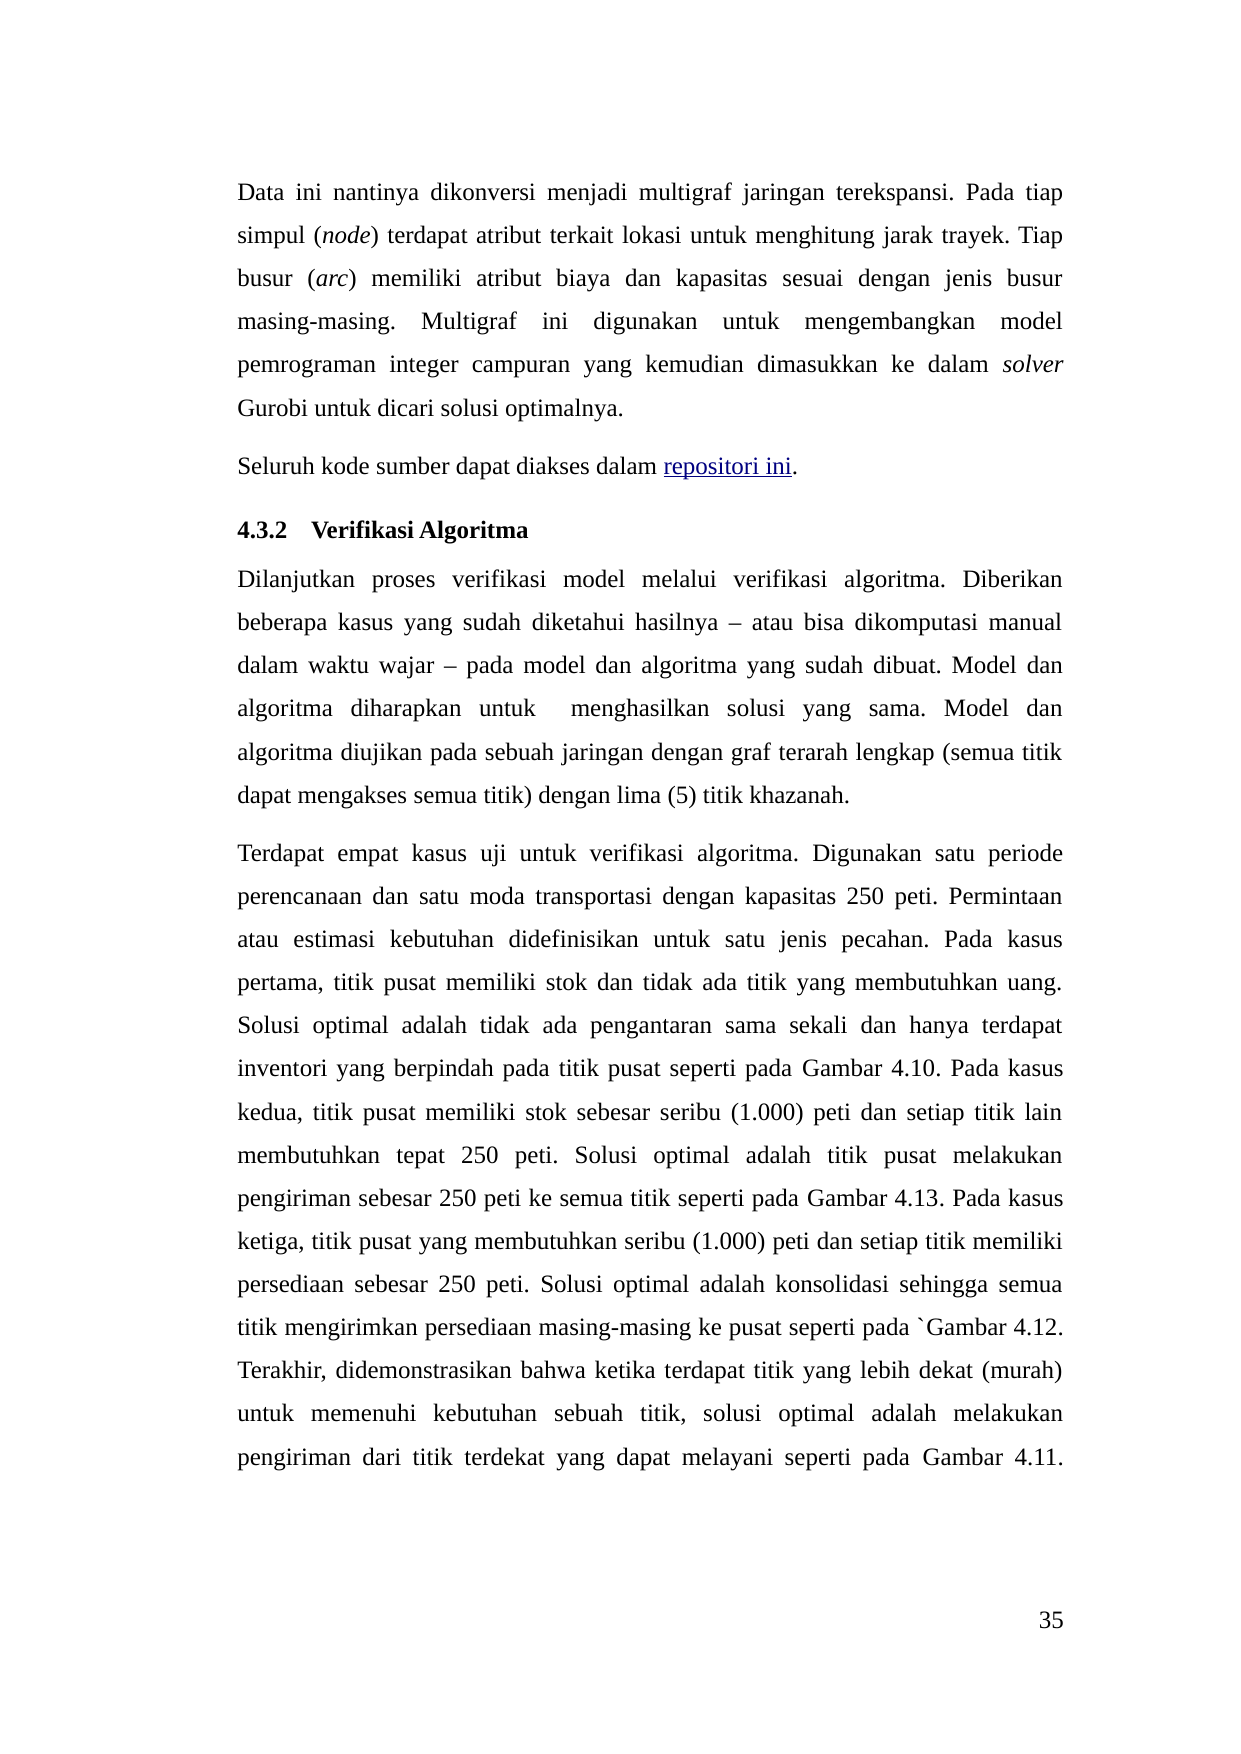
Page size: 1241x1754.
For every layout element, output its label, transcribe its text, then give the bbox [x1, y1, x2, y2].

text Data ini nantinya dikonversi menjadi multigraf jaringan terekspansi. Pada tiap simpul (node) terdapat atribut terkait lokasi untuk menghitung jarak trayek. Tiap busur (arc) memiliki atribut biaya dan kapasitas sesuai dengan jenis busur masing-masing. Multigraf ini digunakan untuk mengembangkan model pemrograman integer campuran yang kemudian dimasukkan ke dalam solver Gurobi untuk dicari solusi optimalnya. [237, 177, 1063, 421]
subtitle Verifikasi Algoritma [237, 515, 1063, 544]
text Seluruh kode sumber dapat diakses dalam repositori ini. [237, 451, 1063, 479]
text Dilanjutkan proses verifikasi model melalui verifikasi algoritma. Diberikan beberapa kasus yang sudah diketahui hasilnya – atau bisa dikomputasi manual dalam waktu wajar – pada model dan algoritma yang sudah dibuat. Model dan algoritma diharapkan untuk menghasilkan solusi yang sama. Model dan algoritma diujikan pada sebuah jaringan dengan graf terarah lengkap (semua titik dapat mengakses semua titik) dengan lima (5) titik khazanah. [237, 564, 1063, 808]
text Terdapat empat kasus uji untuk verifikasi algoritma. Digunakan satu periode perencanaan dan satu moda transportasi dengan kapasitas 250 peti. Permintaan atau estimasi kebutuhan didefinisikan untuk satu jenis pecahan. Pada kasus pertama, titik pusat memiliki stok dan tidak ada titik yang membutuhkan uang. Solusi optimal adalah tidak ada pengantaran sama sekali dan hanya terdapat inventori yang berpindah pada titik pusat seperti pada Gambar 4.10. Pada kasus kedua, titik pusat memiliki stok sebesar seribu (1.000) peti dan setiap titik lain membutuhkan tepat 250 peti. Solusi optimal adalah titik pusat melakukan pengiriman sebesar 250 peti ke semua titik seperti pada Gambar 4.13. Pada kasus ketiga, titik pusat yang membutuhkan seribu (1.000) peti dan setiap titik memiliki persediaan sebesar 250 peti. Solusi optimal adalah konsolidasi sehingga semua titik mengirimkan persediaan masing-masing ke pusat seperti pada `Gambar 4.12. Terakhir, didemonstrasikan bahwa ketika terdapat titik yang lebih dekat (murah) untuk memenuhi kebutuhan sebuah titik, solusi optimal adalah melakukan pengiriman dari titik terdekat yang dapat melayani seperti pada Gambar 4.11. [237, 838, 1063, 1470]
